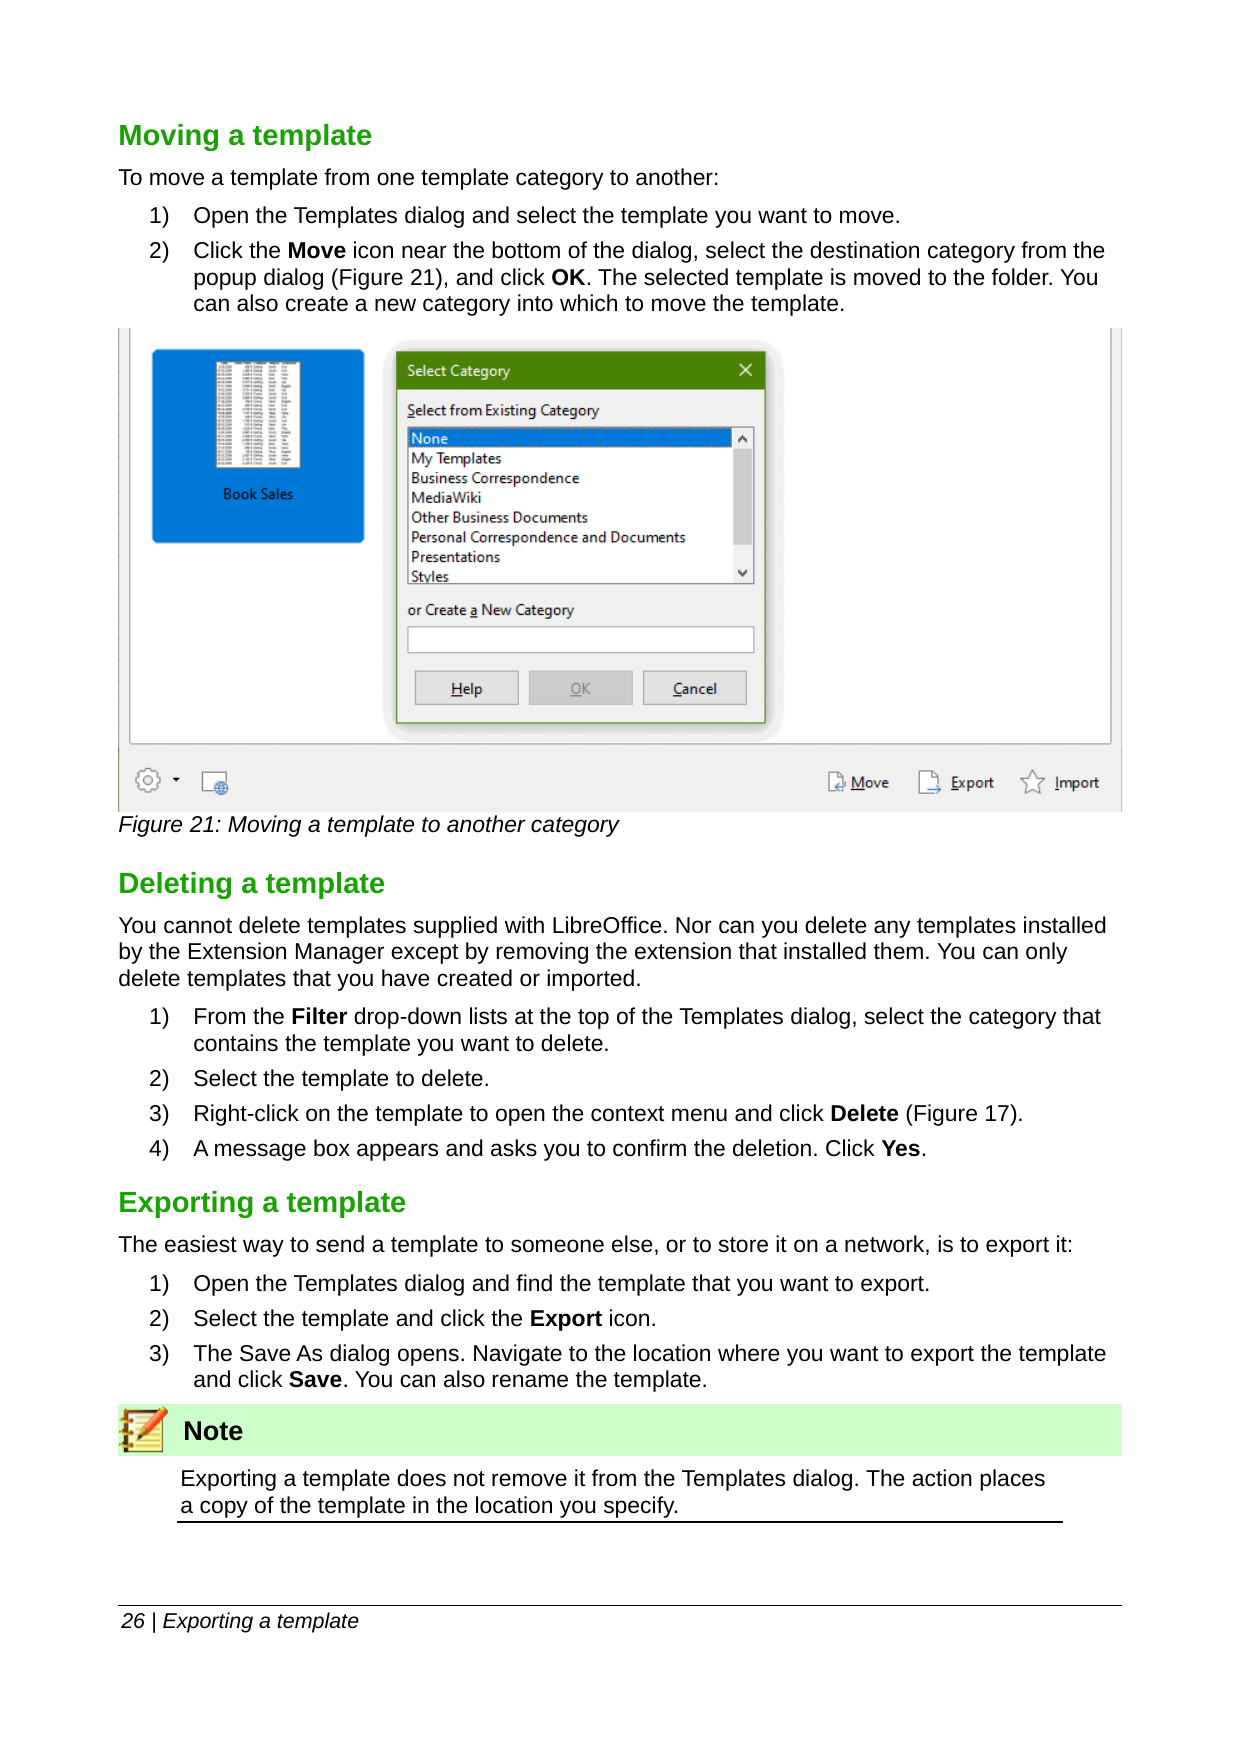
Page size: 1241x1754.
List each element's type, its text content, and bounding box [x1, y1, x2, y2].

list The Save As dialog opens. Navigate to the location where you want to export the template and click Save. You can also rename the template. [169, 1340, 1122, 1393]
subtitle Exporting a template [118, 1185, 1122, 1219]
picture [118, 328, 1123, 812]
picture [119, 1405, 170, 1456]
list Right-click on the template to open the context menu and click Delete (Figure 17). [169, 1100, 1122, 1126]
list The easiest way to send a template to someone else, or to store it on a network, is to export it: [118, 1231, 1122, 1257]
list Click the Move icon near the bottom of the dialog, select the destination category from the popup dialog (Figure 21), and click OK. The selected template is moved to the folder. You can also create a new category into which to move the template. [169, 237, 1122, 317]
text Exporting a template does not remove it from the Templates dialog. The action places a copy of the template in the location you specify. [177, 1462, 1063, 1521]
text Figure 21: Moving a template to another category [118, 812, 1122, 838]
list A message box appears and asks you to confirm the deletion. Click Yes. [169, 1135, 1122, 1162]
list Select the template and click the Export icon. [169, 1305, 1122, 1331]
subtitle Moving a template [118, 118, 1122, 152]
list To move a template from one template category to another: [118, 163, 1122, 190]
subtitle Deleting a template [118, 866, 1122, 900]
list You cannot delete templates supplied with LibreOffice. Nor can you delete any templates installed by the Extension Manager except by removing the extension that installed them. You can only delete templates that you have created or imported. [118, 912, 1122, 991]
list Open the Templates dialog and select the template you want to move. [169, 202, 1122, 229]
list Open the Templates dialog and find the template that you want to export. [169, 1269, 1122, 1296]
list From the Filter drop-down lists at the top of the Templates dialog, select the category that contains the template you want to delete. [169, 1003, 1122, 1056]
list Select the template to delete. [169, 1065, 1122, 1091]
subtitle Note [118, 1404, 1122, 1456]
